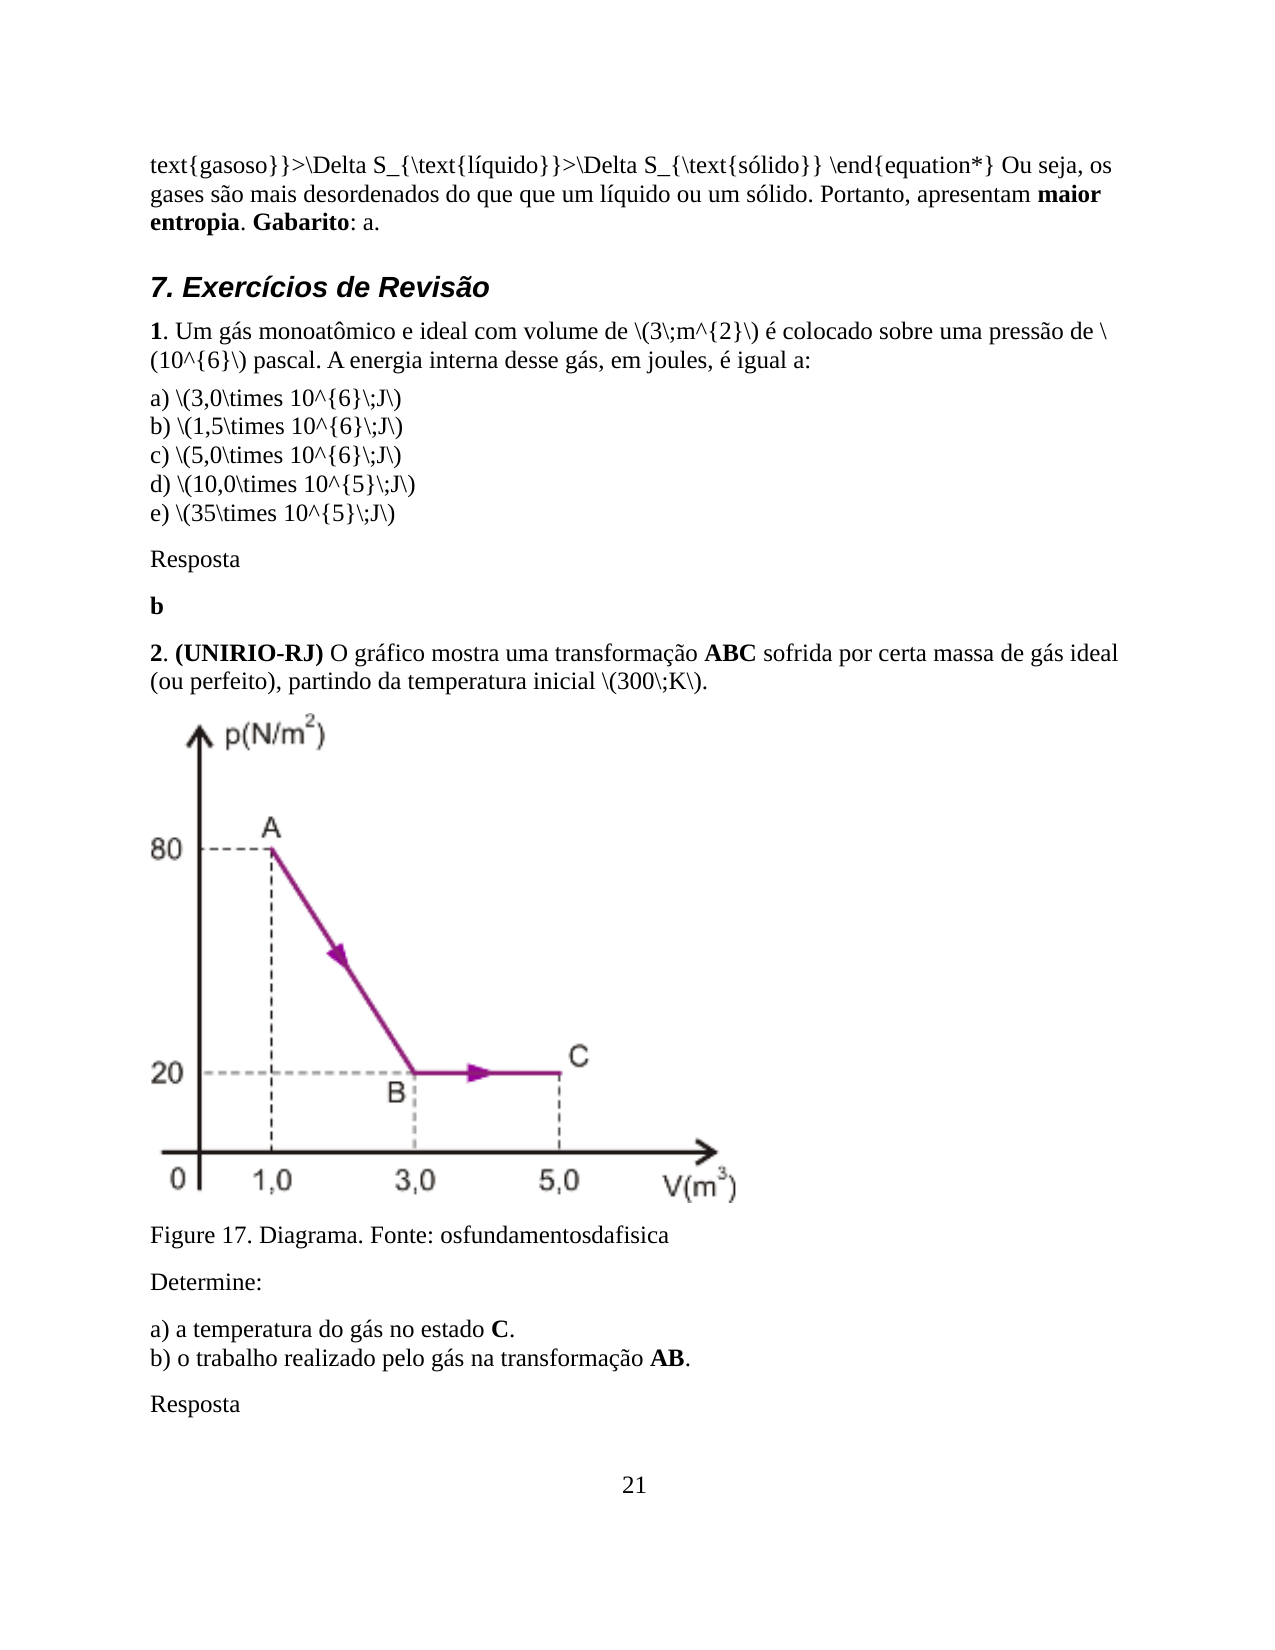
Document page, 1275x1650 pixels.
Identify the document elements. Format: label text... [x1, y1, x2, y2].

text a) \(3,0\times 10^{6}\;J\) b) \(1,5\times 10^{6}\;J\) c) \(5,0\times 10^{6}\;J\) d) \(10,0\times 10^{5}\;J\) e) \(35\times 10^{5}\;J\) [150, 383, 1125, 526]
text text{gasoso}}>\Delta S_{\text{líquido}}>\Delta S_{\text{sólido}} \end{equation*} Ou seja, os gases são mais desordenados do que que um líquido ou um sólido. Portanto, apresentam maior entropia. Gabarito: a. [150, 150, 1125, 236]
text b [150, 591, 1125, 620]
text Resposta [150, 544, 1125, 573]
subtitle 7. Exercícios de Revisão [150, 270, 1125, 304]
text 1. Um gás monoatômico e ideal com volume de \(3\;m^{2}\) é colocado sobre uma pressão de \(10^{6}\) pascal. A energia interna desse gás, em joules, é igual a: [150, 316, 1125, 374]
text Resposta [150, 1389, 1125, 1418]
text Figure 17. Diagrama. Fonte: osfundamentosdafisica [150, 1221, 1125, 1249]
picture [150, 713, 736, 1203]
text 2. (UNIRIO-RJ) O gráfico mostra uma transformação ABC sofrida por certa massa de gás ideal (ou perfeito), partindo da temperatura inicial \(300\;K\). [150, 638, 1125, 695]
text Determine: [150, 1267, 1125, 1296]
text a) a temperatura do gás no estado C. b) o trabalho realizado pelo gás na transformação AB. [150, 1314, 1125, 1371]
